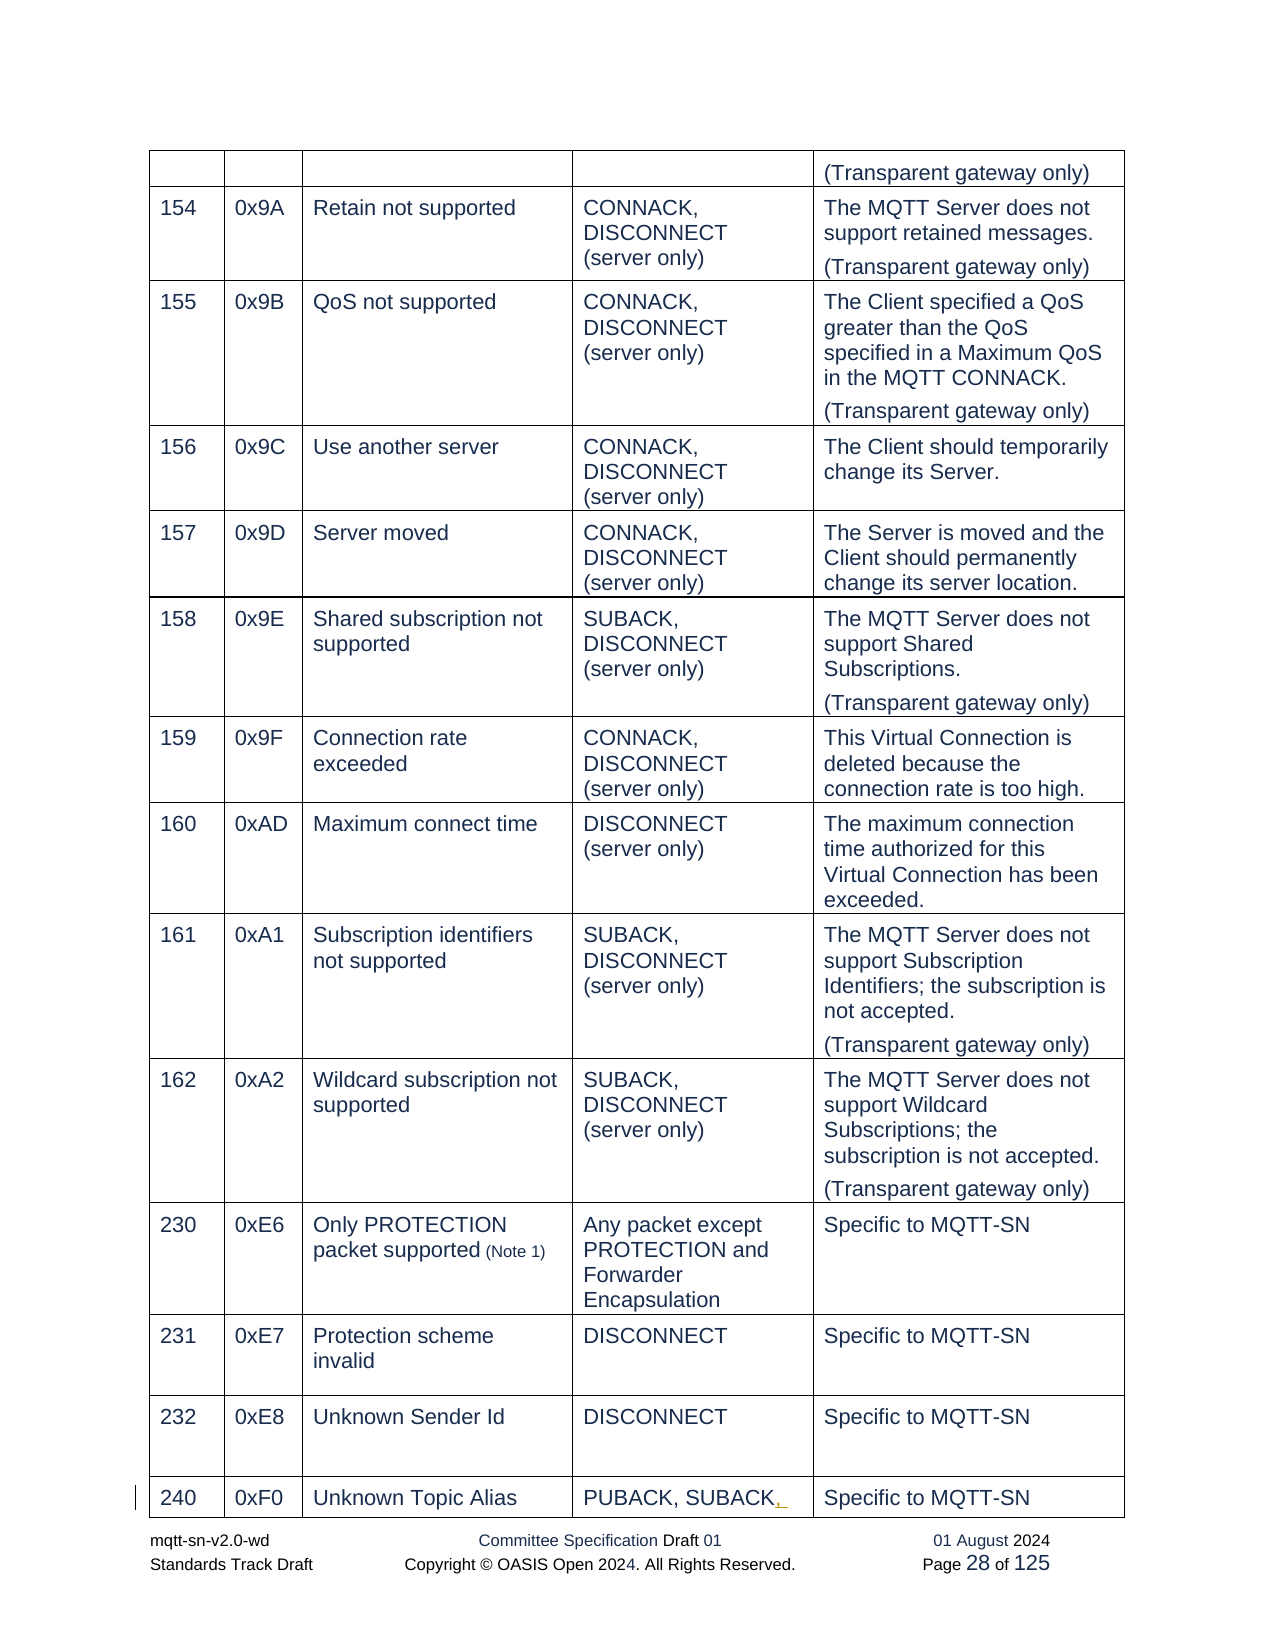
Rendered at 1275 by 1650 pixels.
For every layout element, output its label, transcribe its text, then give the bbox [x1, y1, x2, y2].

table_cell Specific to MQTT-SN [814, 1315, 1124, 1394]
table_cell [225, 151, 302, 186]
table_cell [303, 151, 572, 186]
table_cell The Client should temporarily change its Server. [814, 426, 1124, 510]
table_cell 0xF0 [225, 1477, 302, 1517]
table_cell The Server is moved and the Client should permanently change its server location. [814, 511, 1124, 596]
table_cell 240 [150, 1477, 224, 1517]
table_cell 159 [150, 717, 224, 802]
table_cell CONNACK, DISCONNECT (server only) [573, 187, 813, 280]
table_cell 0x9F [225, 717, 302, 802]
table_cell [150, 151, 224, 186]
table_cell Only PROTECTION packet supported (Note 1) [303, 1203, 572, 1313]
table_cell 157 [150, 511, 224, 596]
table_cell DISCONNECT [573, 1396, 813, 1476]
table_cell 161 [150, 914, 224, 1058]
table_cell The MQTT Server does not support Shared Subscriptions. (Transparent gateway only) [814, 598, 1124, 716]
table_cell DISCONNECT [573, 1315, 813, 1394]
table_cell 0xAD [225, 803, 302, 913]
table_cell CONNACK, DISCONNECT (server only) [573, 717, 813, 802]
table_cell SUBACK, DISCONNECT (server only) [573, 1059, 813, 1202]
table_cell Wildcard subscription not supported [303, 1059, 572, 1202]
table_cell Maximum connect time [303, 803, 572, 913]
table_cell The Client specified a QoS greater than the QoS specified in a Maximum QoS in the MQTT CONNACK. (Transparent gateway only) [814, 281, 1124, 424]
table_cell CONNACK, DISCONNECT (server only) [573, 281, 813, 424]
table_cell SUBACK, DISCONNECT (server only) [573, 914, 813, 1058]
table_cell Retain not supported [303, 187, 572, 280]
table_cell Any packet except PROTECTION and Forwarder Encapsulation [573, 1203, 813, 1313]
table_cell (Transparent gateway only) [814, 151, 1124, 186]
table_cell 232 [150, 1396, 224, 1476]
table_cell 0xA1 [225, 914, 302, 1058]
table_cell Protection scheme invalid [303, 1315, 572, 1394]
table_cell 158 [150, 598, 224, 716]
table_cell The maximum connection time authorized for this Virtual Connection has been exceeded. [814, 803, 1124, 913]
table_cell 0x9B [225, 281, 302, 424]
table_cell Server moved [303, 511, 572, 596]
table_cell Subscription identifiers not supported [303, 914, 572, 1058]
table_cell 0x9C [225, 426, 302, 510]
table_cell Unknown Topic Alias [303, 1477, 572, 1517]
table_cell Unknown Sender Id [303, 1396, 572, 1476]
table_cell The MQTT Server does not support Subscription Identifiers; the subscription is not accepted. (Transparent gateway only) [814, 914, 1124, 1058]
table_cell 0x9D [225, 511, 302, 596]
table_cell Specific to MQTT-SN [814, 1203, 1124, 1313]
table_cell 155 [150, 281, 224, 424]
table_cell 0xA2 [225, 1059, 302, 1202]
table_cell This Virtual Connection is deleted because the connection rate is too high. [814, 717, 1124, 802]
table_cell SUBACK, DISCONNECT (server only) [573, 598, 813, 716]
table_cell 0xE6 [225, 1203, 302, 1313]
table_cell 0x9E [225, 598, 302, 716]
table_cell Use another server [303, 426, 572, 510]
table_cell The MQTT Server does not support retained messages. (Transparent gateway only) [814, 187, 1124, 280]
table_cell 230 [150, 1203, 224, 1313]
table_cell Connection rate exceeded [303, 717, 572, 802]
table_cell 162 [150, 1059, 224, 1202]
table_cell 231 [150, 1315, 224, 1394]
table_cell 0x9A [225, 187, 302, 280]
table_cell 154 [150, 187, 224, 280]
table_cell Shared subscription not supported [303, 598, 572, 716]
table_cell 0xE7 [225, 1315, 302, 1394]
table_cell Specific to MQTT-SN [814, 1477, 1124, 1517]
table_cell [573, 151, 813, 186]
table_cell 160 [150, 803, 224, 913]
table_cell The MQTT Server does not support Wildcard Subscriptions; the subscription is not accepted. (Transparent gateway only) [814, 1059, 1124, 1202]
table_cell PUBACK, SUBACK, [573, 1477, 813, 1517]
table_cell Specific to MQTT-SN [814, 1396, 1124, 1476]
table_cell CONNACK, DISCONNECT (server only) [573, 511, 813, 596]
table_cell DISCONNECT (server only) [573, 803, 813, 913]
table_cell CONNACK, DISCONNECT (server only) [573, 426, 813, 510]
table_cell 0xE8 [225, 1396, 302, 1476]
table_cell QoS not supported [303, 281, 572, 424]
table_cell 156 [150, 426, 224, 510]
